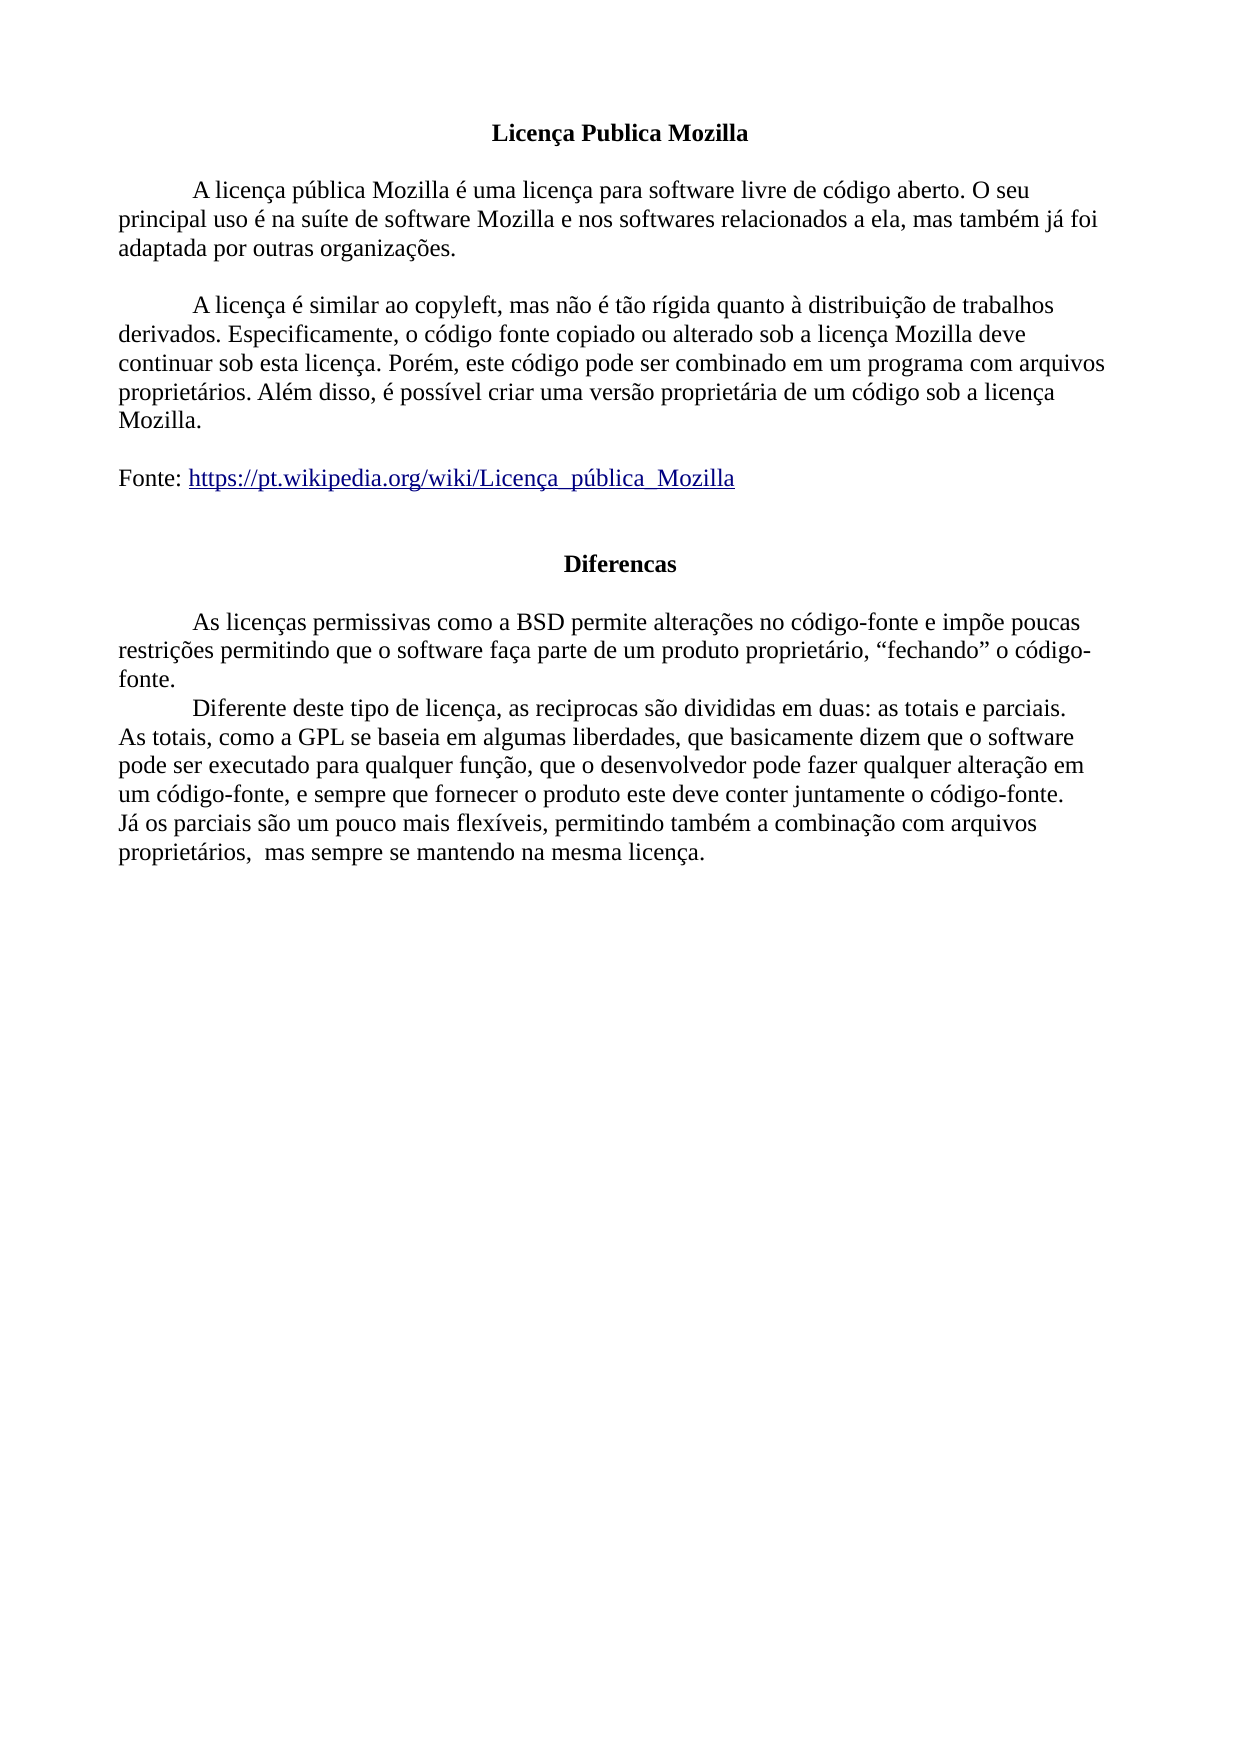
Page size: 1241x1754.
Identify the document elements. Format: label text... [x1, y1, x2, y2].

text As totais, como a GPL se baseia em algumas liberdades, que basicamente dizem que o software pode ser executado para qualquer função, que o desenvolvedor pode fazer qualquer alteração em um código-fonte, e sempre que fornecer o produto este deve conter juntamente o código-fonte. [118, 722, 1122, 808]
text As licenças permissivas como a BSD permite alterações no código-fonte e impõe poucas restrições permitindo que o software faça parte de um produto proprietário, “fechando” o código-fonte. [118, 607, 1122, 693]
text Já os parciais são um pouco mais flexíveis, permitindo também a combinação com arquivos proprietários, mas sempre se mantendo na mesma licença. [118, 808, 1122, 866]
text A licença pública Mozilla é uma licença para software livre de código aberto. O seu principal uso é na suíte de software Mozilla e nos softwares relacionados a ela, mas também já foi adaptada por outras organizações. [118, 176, 1122, 262]
text Diferencas [118, 549, 1122, 578]
text Licença Publica Mozilla [118, 118, 1122, 147]
text Diferente deste tipo de licença, as reciprocas são divididas em duas: as totais e parciais. [118, 693, 1122, 722]
text Fonte: https://pt.wikipedia.org/wiki/Licença_pública_Mozilla [118, 463, 1122, 492]
text A licença é similar ao copyleft, mas não é tão rígida quanto à distribuição de trabalhos derivados. Especificamente, o código fonte copiado ou alterado sob a licença Mozilla deve continuar sob esta licença. Porém, este código pode ser combinado em um programa com arquivos proprietários. Além disso, é possível criar uma versão proprietária de um código sob a licença Mozilla. [118, 291, 1122, 434]
